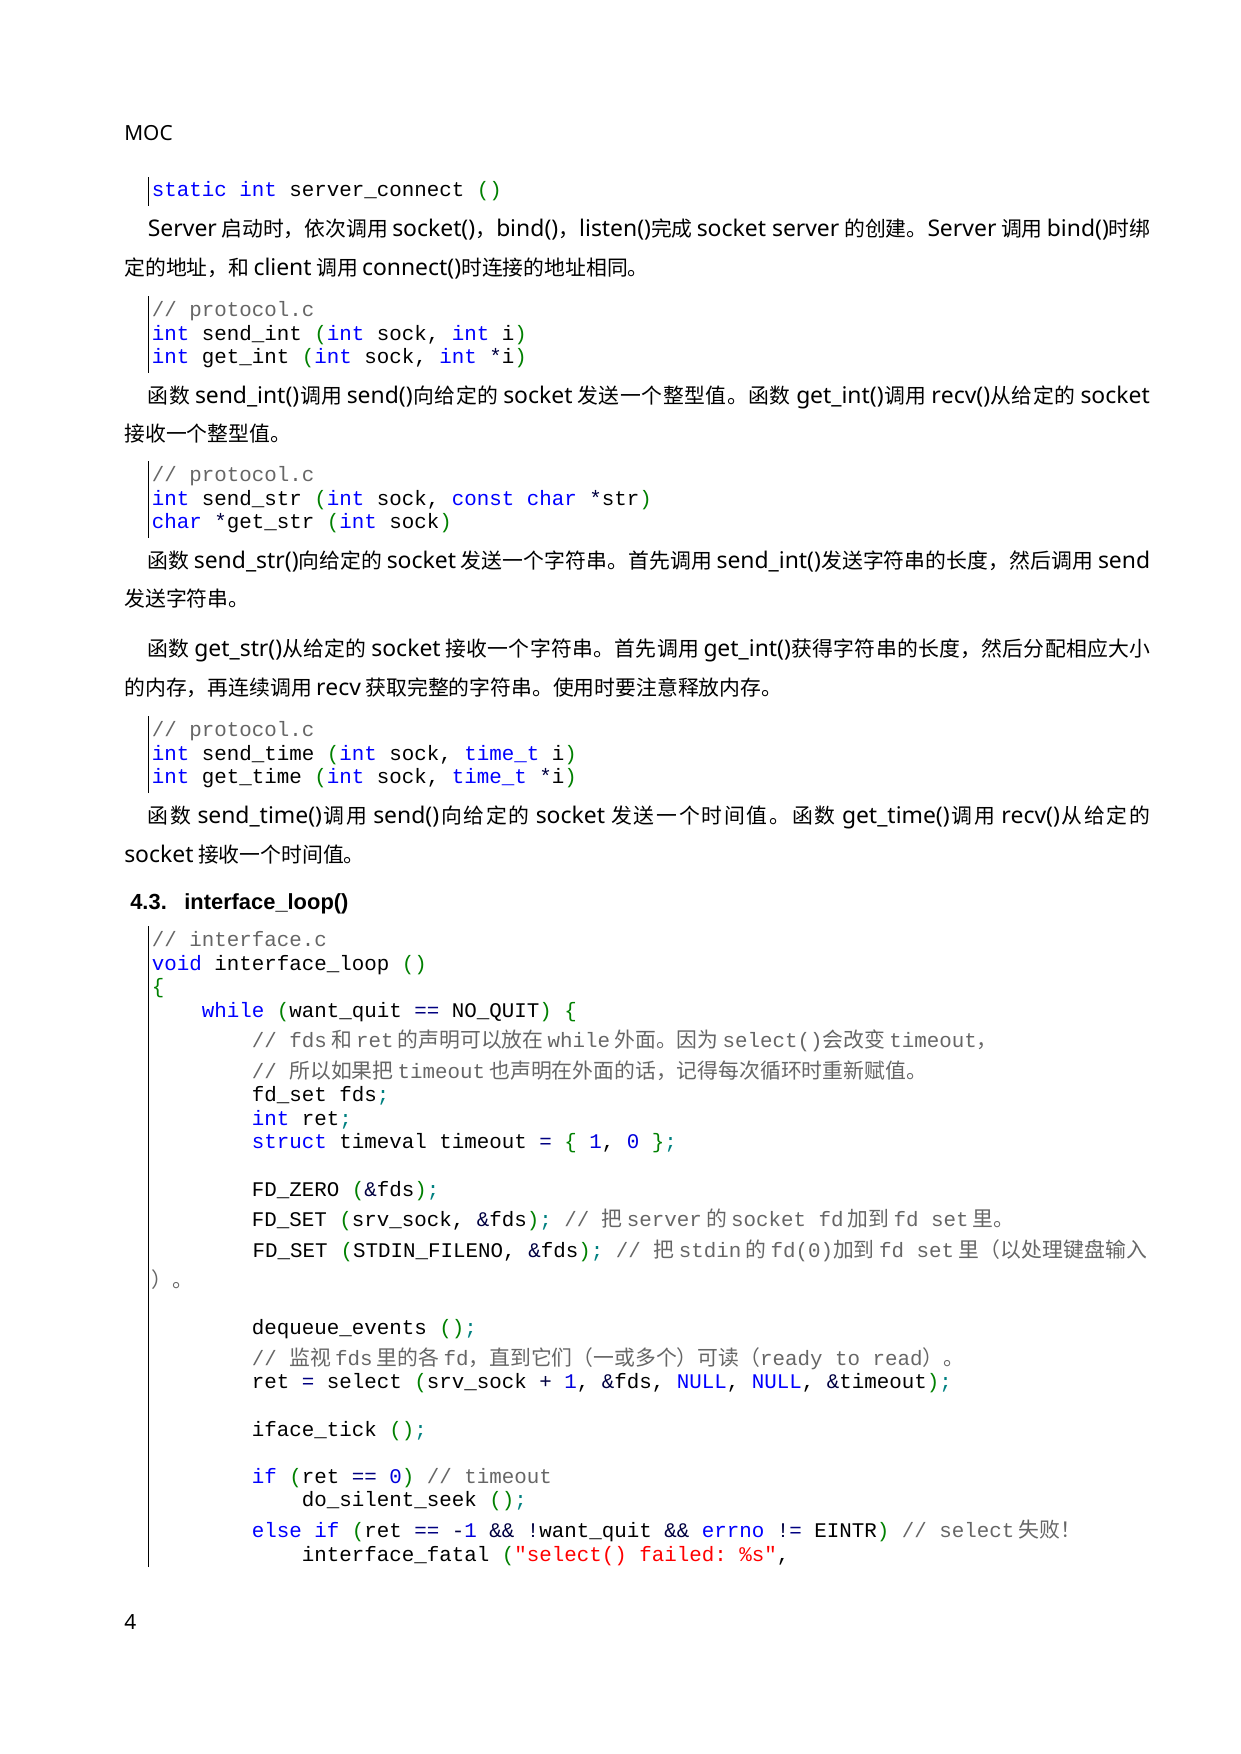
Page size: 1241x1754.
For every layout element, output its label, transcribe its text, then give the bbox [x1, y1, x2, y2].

text ret = select (srv_sock + 1, &fds, NULL, NULL, &timeout); [149, 1371, 1150, 1395]
text int ret; [149, 1108, 1150, 1132]
text 函数get_str()从给定的socket接收一个字符串。首先调用get_int()获得字符串的长度，然后分配相应大小的内存，再连续调用recv获取完整的字符串。使用时要注意释放内存。 [124, 632, 1150, 702]
text // 监视fds里的各fd，直到它们（一或多个）可读（ready to read）。 [149, 1341, 1150, 1371]
text // fds和ret的声明可以放在while外面。因为select()会改变timeout， [149, 1023, 1150, 1054]
text // protocol.c [149, 461, 1150, 488]
text iface_tick (); [149, 1418, 1150, 1442]
text int send_time (int sock, time_t i) [149, 743, 1150, 766]
text int send_int (int sock, int i) [149, 323, 1150, 346]
text { [149, 976, 1150, 1000]
text // interface.c [149, 926, 1150, 952]
text void interface_loop () [149, 952, 1150, 976]
title interface_loop() [124, 889, 1150, 914]
text Server启动时，依次调用socket()，bind()，listen()完成socket server的创建。Server调用bind()时绑定的地址，和client调用connect()时连接的地址相同。 [124, 212, 1150, 282]
text // 所以如果把timeout也声明在外面的话，记得每次循环时重新赋值。 [149, 1054, 1150, 1084]
text 函数send_time()调用send()向给定的socket发送一个时间值。函数get_time()调用recv()从给定的socket接收一个时间值。 [124, 799, 1150, 869]
text if (ret == 0) // timeout [149, 1466, 1150, 1489]
text FD_ZERO (&fds); [149, 1179, 1150, 1202]
text char *get_str (int sock) [149, 511, 1150, 538]
text static int server_connect () [149, 177, 1150, 206]
text else if (ret == -1 && !want_quit && errno != EINTR) // select失败！ [149, 1513, 1150, 1543]
text struct timeval timeout = { 1, 0 }; [149, 1132, 1150, 1155]
text // protocol.c [149, 296, 1150, 323]
text interface_fatal ("select() failed: %s", [149, 1543, 1150, 1567]
text 函数send_str()向给定的socket发送一个字符串。首先调用send_int()发送字符串的长度，然后调用send发送字符串。 [124, 544, 1150, 613]
text dequeue_events (); [149, 1317, 1150, 1341]
text int send_str (int sock, const char *str) [149, 488, 1150, 511]
text do_silent_seek (); [149, 1489, 1150, 1513]
text // protocol.c [149, 716, 1150, 743]
text int get_int (int sock, int *i) [149, 346, 1150, 373]
text FD_SET (srv_sock, &fds); // 把server的socket fd加到fd set里。 [149, 1202, 1150, 1233]
text int get_time (int sock, time_t *i) [149, 766, 1150, 793]
text 函数send_int()调用send()向给定的socket发送一个整型值。函数get_int()调用recv()从给定的socket接收一个整型值。 [124, 379, 1150, 448]
text while (want_quit == NO_QUIT) { [149, 1000, 1150, 1023]
text fd_set fds; [149, 1084, 1150, 1108]
text FD_SET (STDIN_FILENO, &fds); // 把stdin的fd(0)加到fd set里（以处理键盘输入）。 [149, 1233, 1150, 1293]
